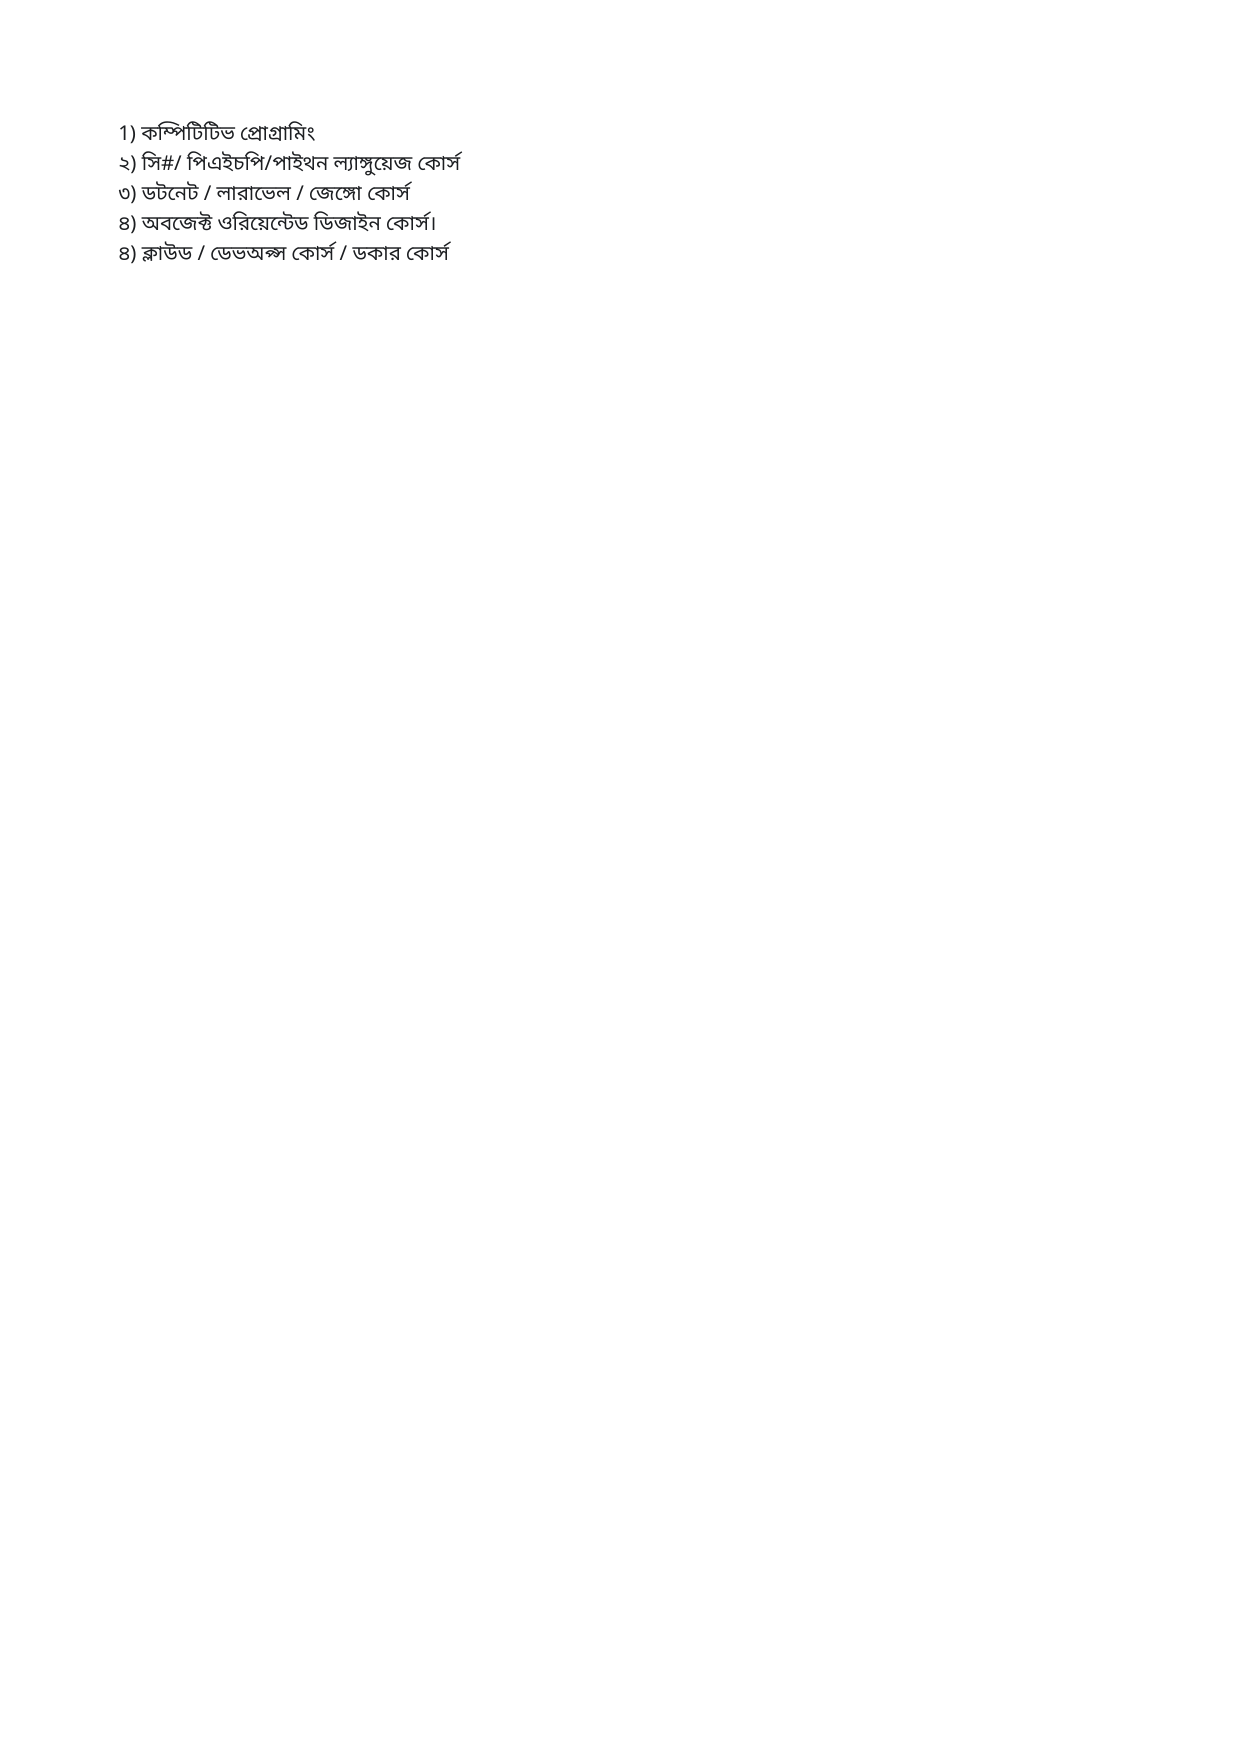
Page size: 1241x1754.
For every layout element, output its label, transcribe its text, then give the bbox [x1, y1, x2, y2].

text 1) কম্পিটিটিভ প্রোগ্রামিং ২) সি#/ পিএইচপি/পাইথন ল্যাঙ্গুয়েজ কোর্স ৩) ডটনেট / লারাভেল / জেঙ্গো কোর্স ৪) অবজেক্ট ওরিয়েন্টেড ডিজাইন কোর্স। ৪) ক্লাউড / ডেভঅপ্স কোর্স / ডকার কোর্স [118, 118, 1122, 268]
